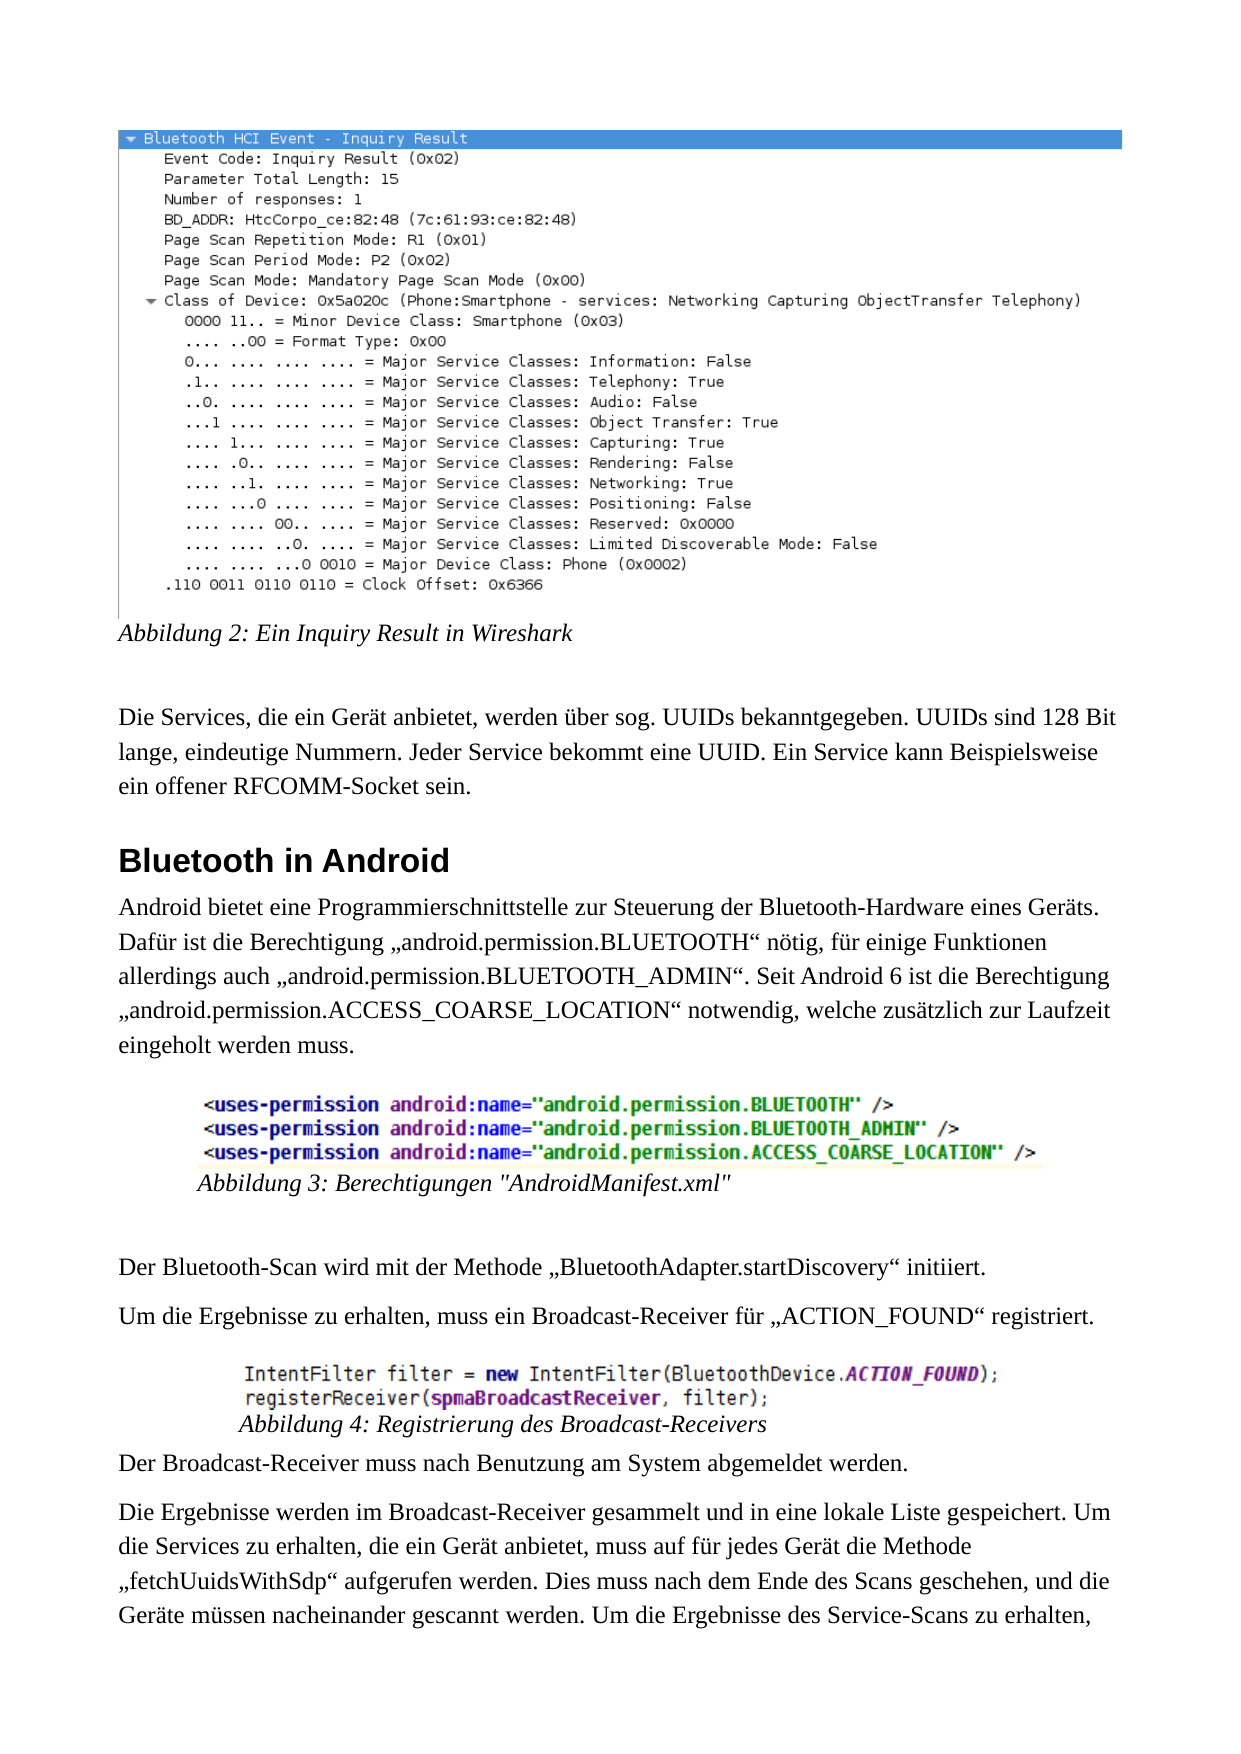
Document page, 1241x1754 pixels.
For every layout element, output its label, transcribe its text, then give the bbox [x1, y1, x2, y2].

text Um die Ergebnisse zu erhalten, muss ein Broadcast-Receiver für „ACTION_FOUND“ registriert. [118, 1301, 1122, 1329]
text Android bietet eine Programmierschnittstelle zur Steuerung der Bluetooth-Hardware eines Geräts. Dafür ist die Berechtigung „android.permission.BLUETOOTH“ nötig, für einige Funktionen allerdings auch „android.permission.BLUETOOTH_ADMIN“. Seit Android 6 ist die Berechtigung „android.permission.ACCESS_COARSE_LOCATION“ notwendig, welche zusätzlich zur Laufzeit eingeholt werden muss. [118, 892, 1122, 1059]
text Abbildung 4: Registrierung des Broadcast-Receivers [239, 1410, 1001, 1438]
subtitle Bluetooth in Android [118, 841, 1122, 879]
text Abbildung 2: Ein Inquiry Result in Wireshark [118, 619, 1122, 647]
picture [238, 1362, 1002, 1410]
picture [197, 1091, 1043, 1169]
text Abbildung 3: Berechtigungen "AndroidManifest.xml" [197, 1169, 1043, 1197]
text Der Broadcast-Receiver muss nach Benutzung am System abgemeldet werden. [118, 1448, 1122, 1477]
text Der Bluetooth-Scan wird mit der Methode „BluetoothAdapter.startDiscovery“ initiiert. [118, 1252, 1122, 1280]
picture [118, 130, 1123, 619]
text Die Services, die ein Gerät anbietet, werden über sog. UUIDs bekanntgegeben. UUIDs sind 128 Bit lange, eindeutige Nummern. Jeder Service bekommt eine UUID. Ein Service kann Beispielsweise ein offener RFCOMM-Socket sein. [118, 702, 1122, 800]
text Die Ergebnisse werden im Broadcast-Receiver gesammelt und in eine lokale Liste gespeichert. Um die Services zu erhalten, die ein Gerät anbietet, muss auf für jedes Gerät die Methode „fetchUuidsWithSdp“ aufgerufen werden. Dies muss nach dem Ende des Scans geschehen, und die Geräte müssen nacheinander gescannt werden. Um die Ergebnisse des Service-Scans zu erhalten, [118, 1497, 1122, 1629]
